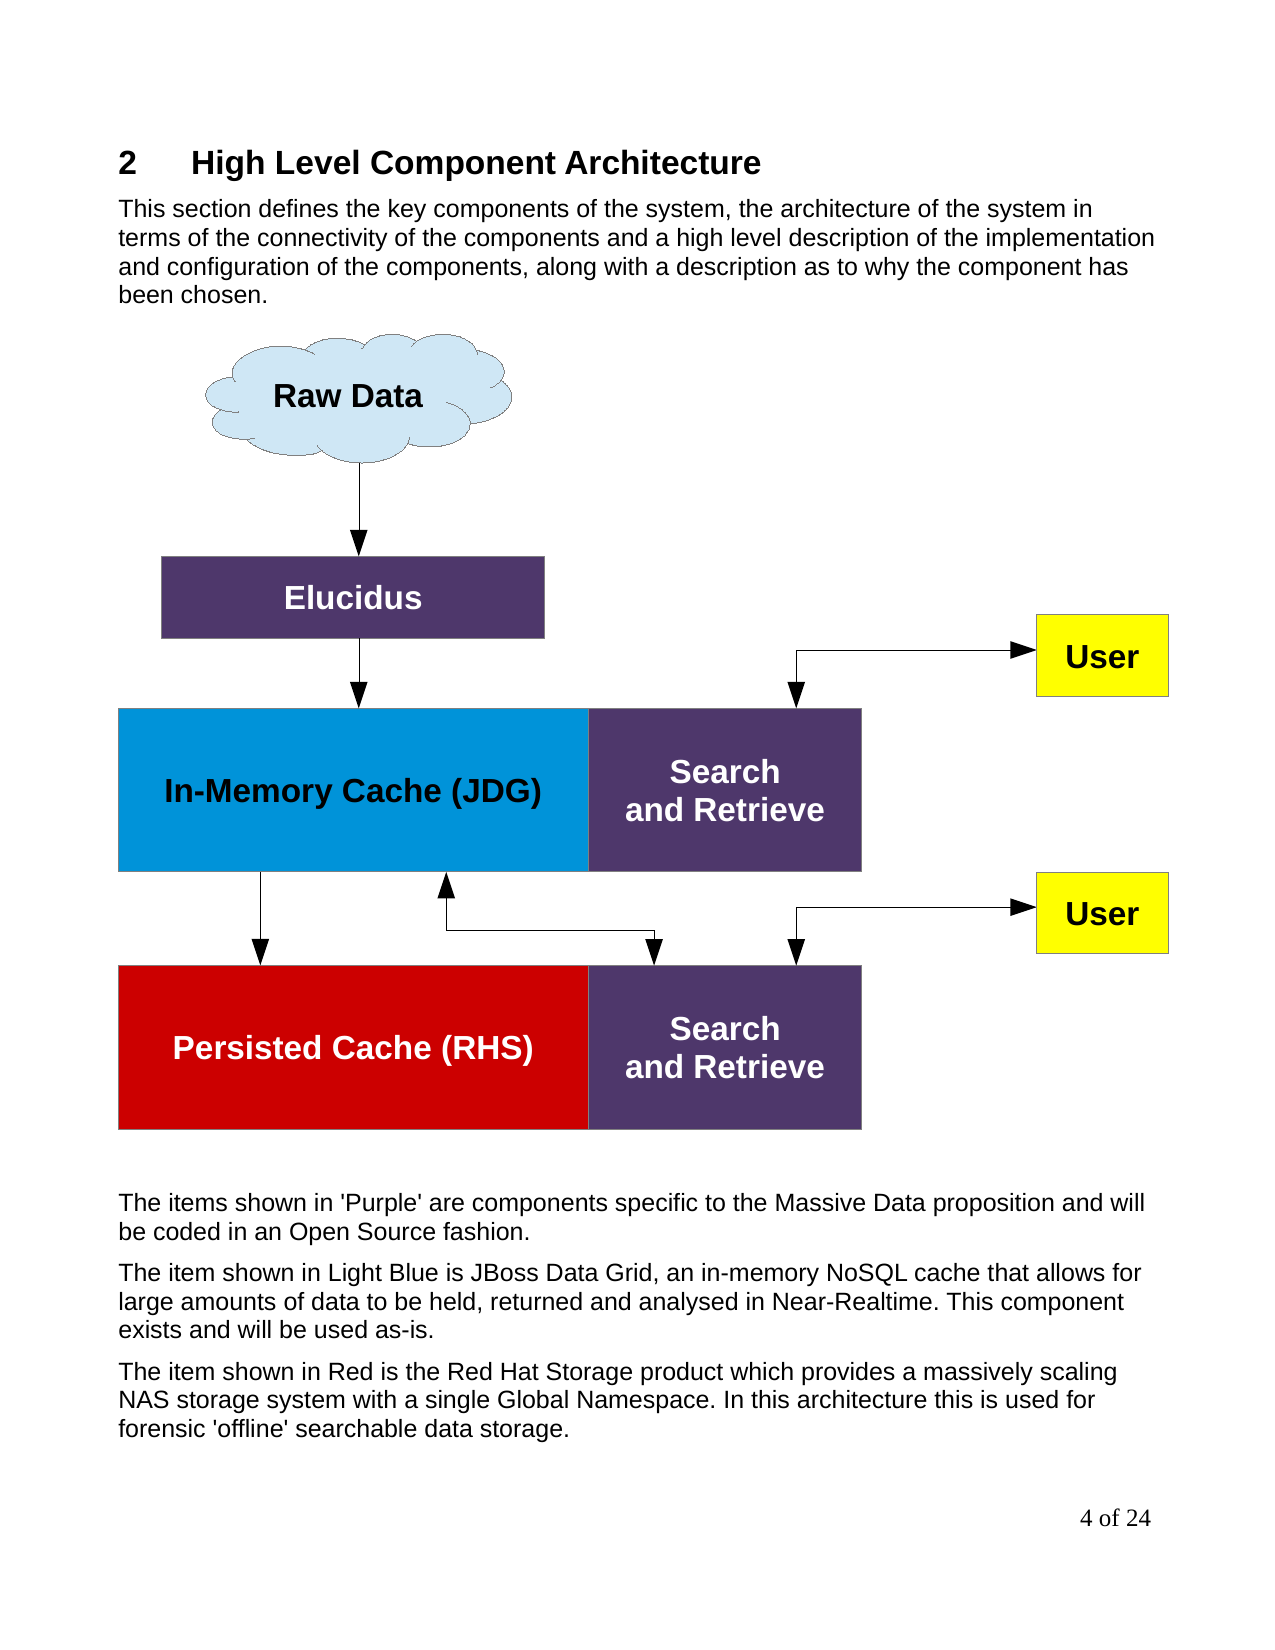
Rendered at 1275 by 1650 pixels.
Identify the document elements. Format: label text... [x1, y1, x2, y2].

text The items shown in 'Purple' are components specific to the Massive Data proposition and will be coded in an Open Source fashion. [118, 1188, 1157, 1246]
text This section defines the key components of the system, the architecture of the system in terms of the connectivity of the components and a high level description of the implementation and configuration of the components, along with a description as to why the component has been chosen. [118, 194, 1157, 309]
subtitle High Level Component Architecture [118, 143, 1157, 182]
text The item shown in Red is the Red Hat Storage product which provides a massively scaling NAS storage system with a single Global Namespace. In this architecture this is used for forensic 'offline' searchable data storage. [118, 1357, 1157, 1443]
text The item shown in Light Blue is JBoss Data Grid, an in-memory NoSQL cache that allows for large amounts of data to be held, returned and analysed in Near-Realtime. This component exists and will be used as-is. [118, 1258, 1157, 1344]
